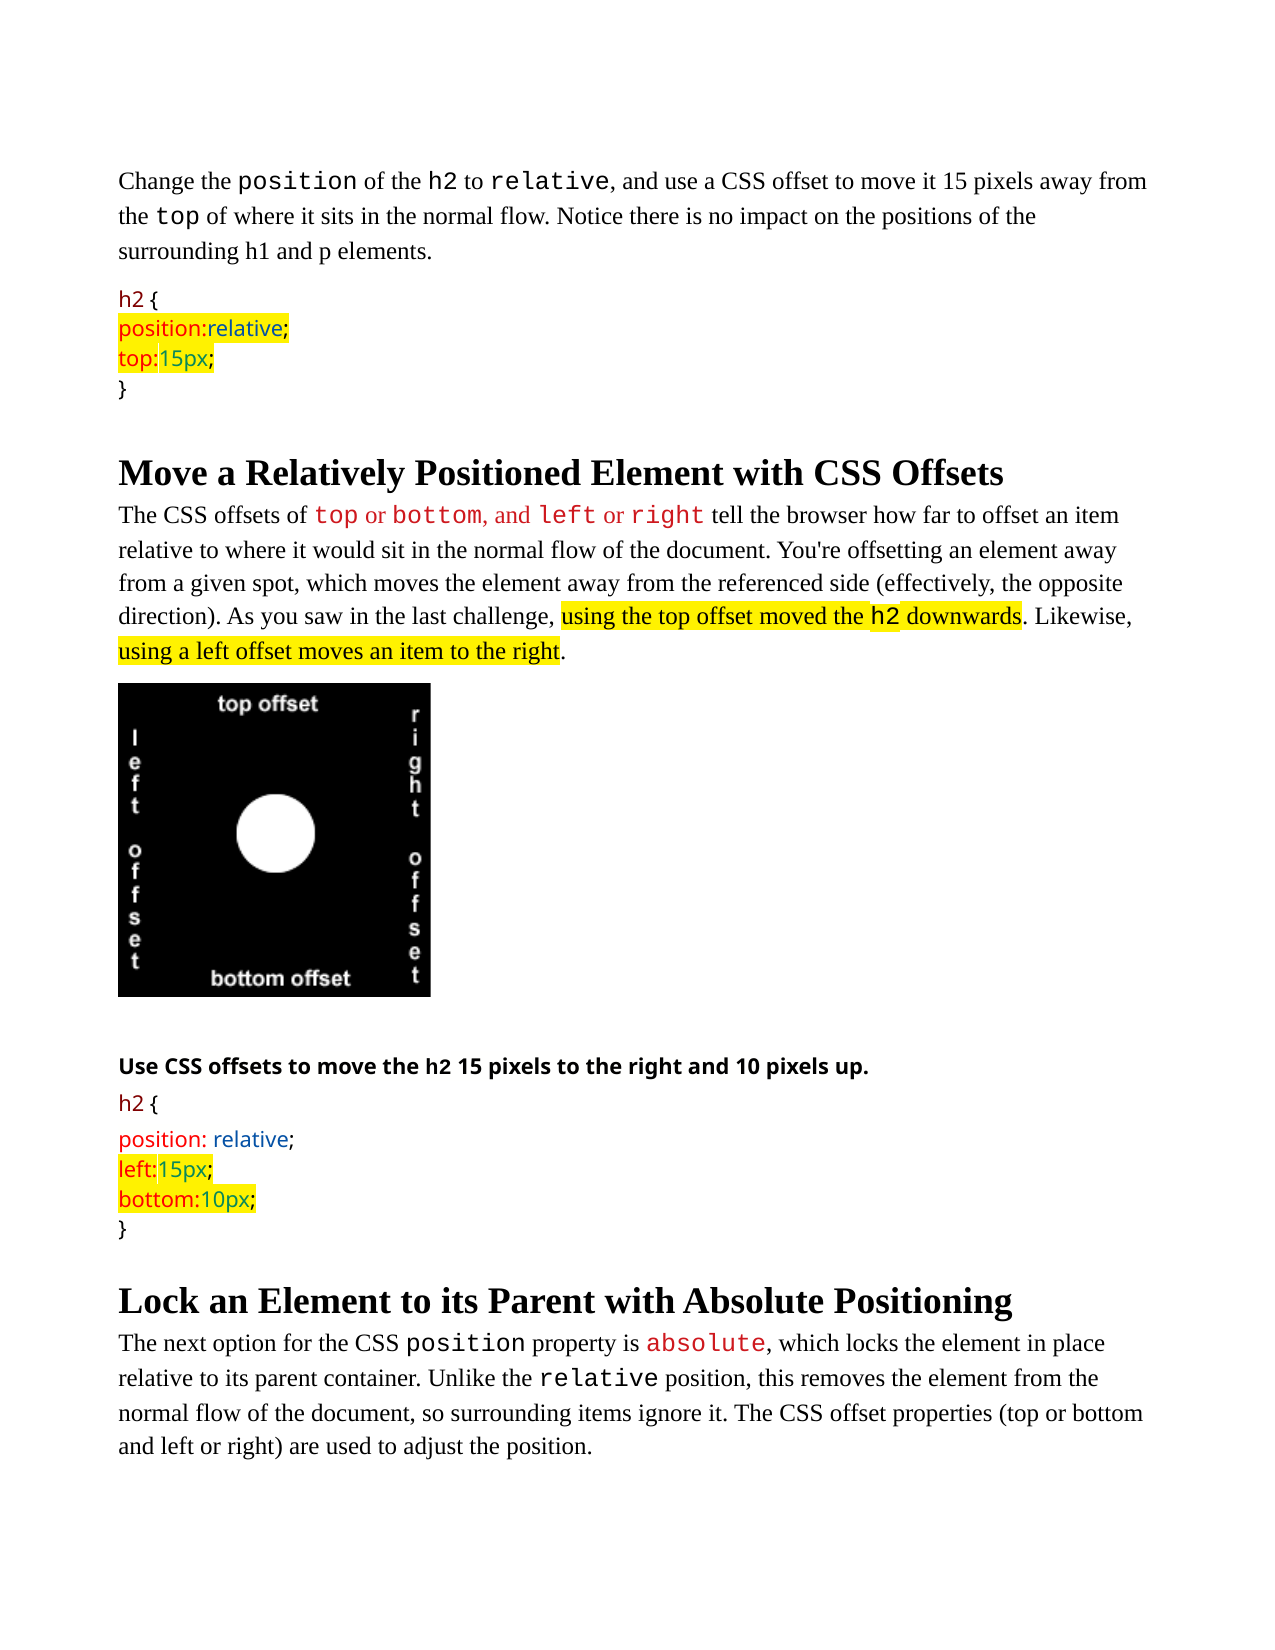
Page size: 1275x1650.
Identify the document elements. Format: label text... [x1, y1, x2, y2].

text } [118, 1213, 1157, 1243]
text h2 { [118, 1088, 1157, 1118]
text left:15px; [118, 1154, 1157, 1184]
picture [118, 683, 431, 997]
text The next option for the CSS position property is absolute, which locks the element in place relative to its parent container. Unlike the relative position, this removes the element from the normal flow of the document, so surrounding items ignore it. The CSS offset properties (top or bottom and left or right) are used to adjust the position. [118, 1328, 1157, 1460]
text Use CSS offsets to move the h2 15 pixels to the right and 10 pixels up. [118, 1051, 1157, 1081]
subtitle Lock an Element to its Parent with Absolute Positioning [118, 1278, 1157, 1322]
text The CSS offsets of top or bottom, and left or right tell the browser how far to offset an item relative to where it would sit in the normal flow of the document. You're offsetting an element away from a given spot, which moves the element away from the referenced side (effectively, the opposite direction). As you saw in the last challenge, using the top offset moved the h2 downwards. Likewise, using a left offset moves an item to the right. [118, 500, 1157, 665]
text bottom:10px; [118, 1184, 1157, 1213]
text h2 { [118, 283, 1157, 313]
text position: relative; [118, 1124, 1157, 1154]
text top:15px; [118, 343, 1157, 373]
text position:relative; [118, 313, 1157, 343]
text } [118, 373, 1157, 403]
text Change the position of the h2 to relative, and use a CSS offset to move it 15 pixels away from the top of where it sits in the normal flow. Notice there is no impact on the positions of the surrounding h1 and p elements. [118, 166, 1157, 265]
subtitle Move a Relatively Positioned Element with CSS Offsets [118, 450, 1157, 493]
